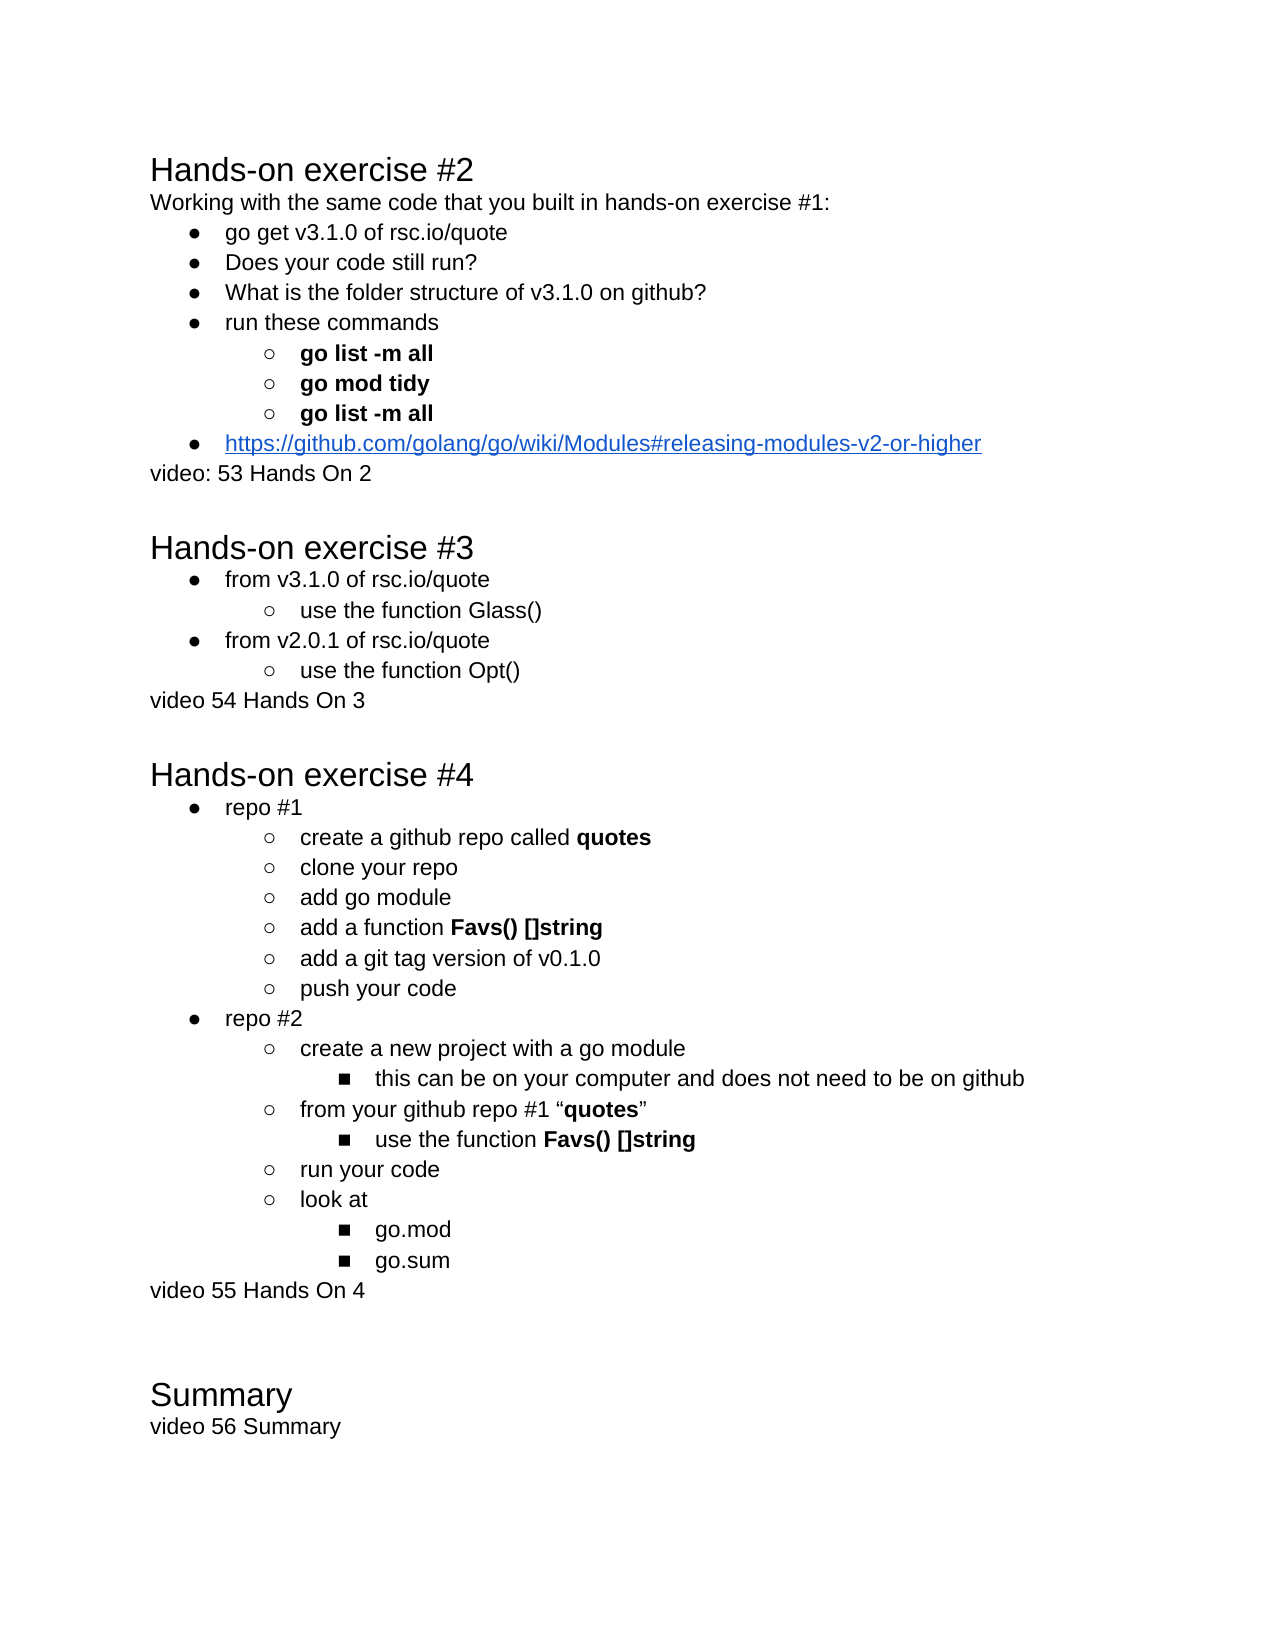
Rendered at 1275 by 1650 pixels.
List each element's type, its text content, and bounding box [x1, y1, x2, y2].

text video: 53 Hands On 2 [150, 460, 1125, 487]
list this can be on your computer and does not need to be on github [337, 1065, 1125, 1092]
list repo #1 [187, 793, 1125, 820]
list from your github repo #1 “quotes” [262, 1096, 1125, 1122]
text video 55 Hands On 4 [150, 1277, 1125, 1303]
subtitle Hands-on exercise #3 [150, 528, 1125, 566]
list Does your code still run? [187, 249, 1125, 275]
text Working with the same code that you built in hands-on exercise #1: [150, 188, 1125, 215]
list run these commands [187, 309, 1125, 336]
text video 54 Hands On 3 [150, 687, 1125, 714]
list clone your repo [262, 854, 1125, 880]
list use the function Opt() [262, 657, 1125, 683]
list go mod tidy [262, 370, 1125, 396]
list go.mod [337, 1216, 1125, 1243]
subtitle Summary [150, 1375, 1125, 1413]
list go get v3.1.0 of rsc.io/quote [187, 219, 1125, 245]
list What is the folder structure of v3.1.0 on github? [187, 279, 1125, 305]
list from v2.0.1 of rsc.io/quote [187, 627, 1125, 653]
list use the function Favs() []string [337, 1126, 1125, 1152]
text video 56 Summary [150, 1413, 1125, 1439]
subtitle Hands-on exercise #4 [150, 755, 1125, 793]
subtitle Hands-on exercise #2 [150, 150, 1125, 188]
list repo #2 [187, 1005, 1125, 1031]
list add a git tag version of v0.1.0 [262, 944, 1125, 971]
list go.sum [337, 1247, 1125, 1273]
list go list -m all [262, 339, 1125, 366]
list go list -m all [262, 400, 1125, 426]
list from v3.1.0 of rsc.io/quote [187, 566, 1125, 593]
list run your code [262, 1156, 1125, 1182]
list push your code [262, 975, 1125, 1001]
list use the function Glass() [262, 597, 1125, 623]
list create a new project with a go module [262, 1035, 1125, 1061]
list create a github repo called quotes [262, 824, 1125, 850]
list add go module [262, 884, 1125, 910]
list add a function Favs() []string [262, 914, 1125, 941]
list https://github.com/golang/go/wiki/Modules#releasing-modules-v2-or-higher [187, 430, 1125, 456]
list look at [262, 1186, 1125, 1212]
